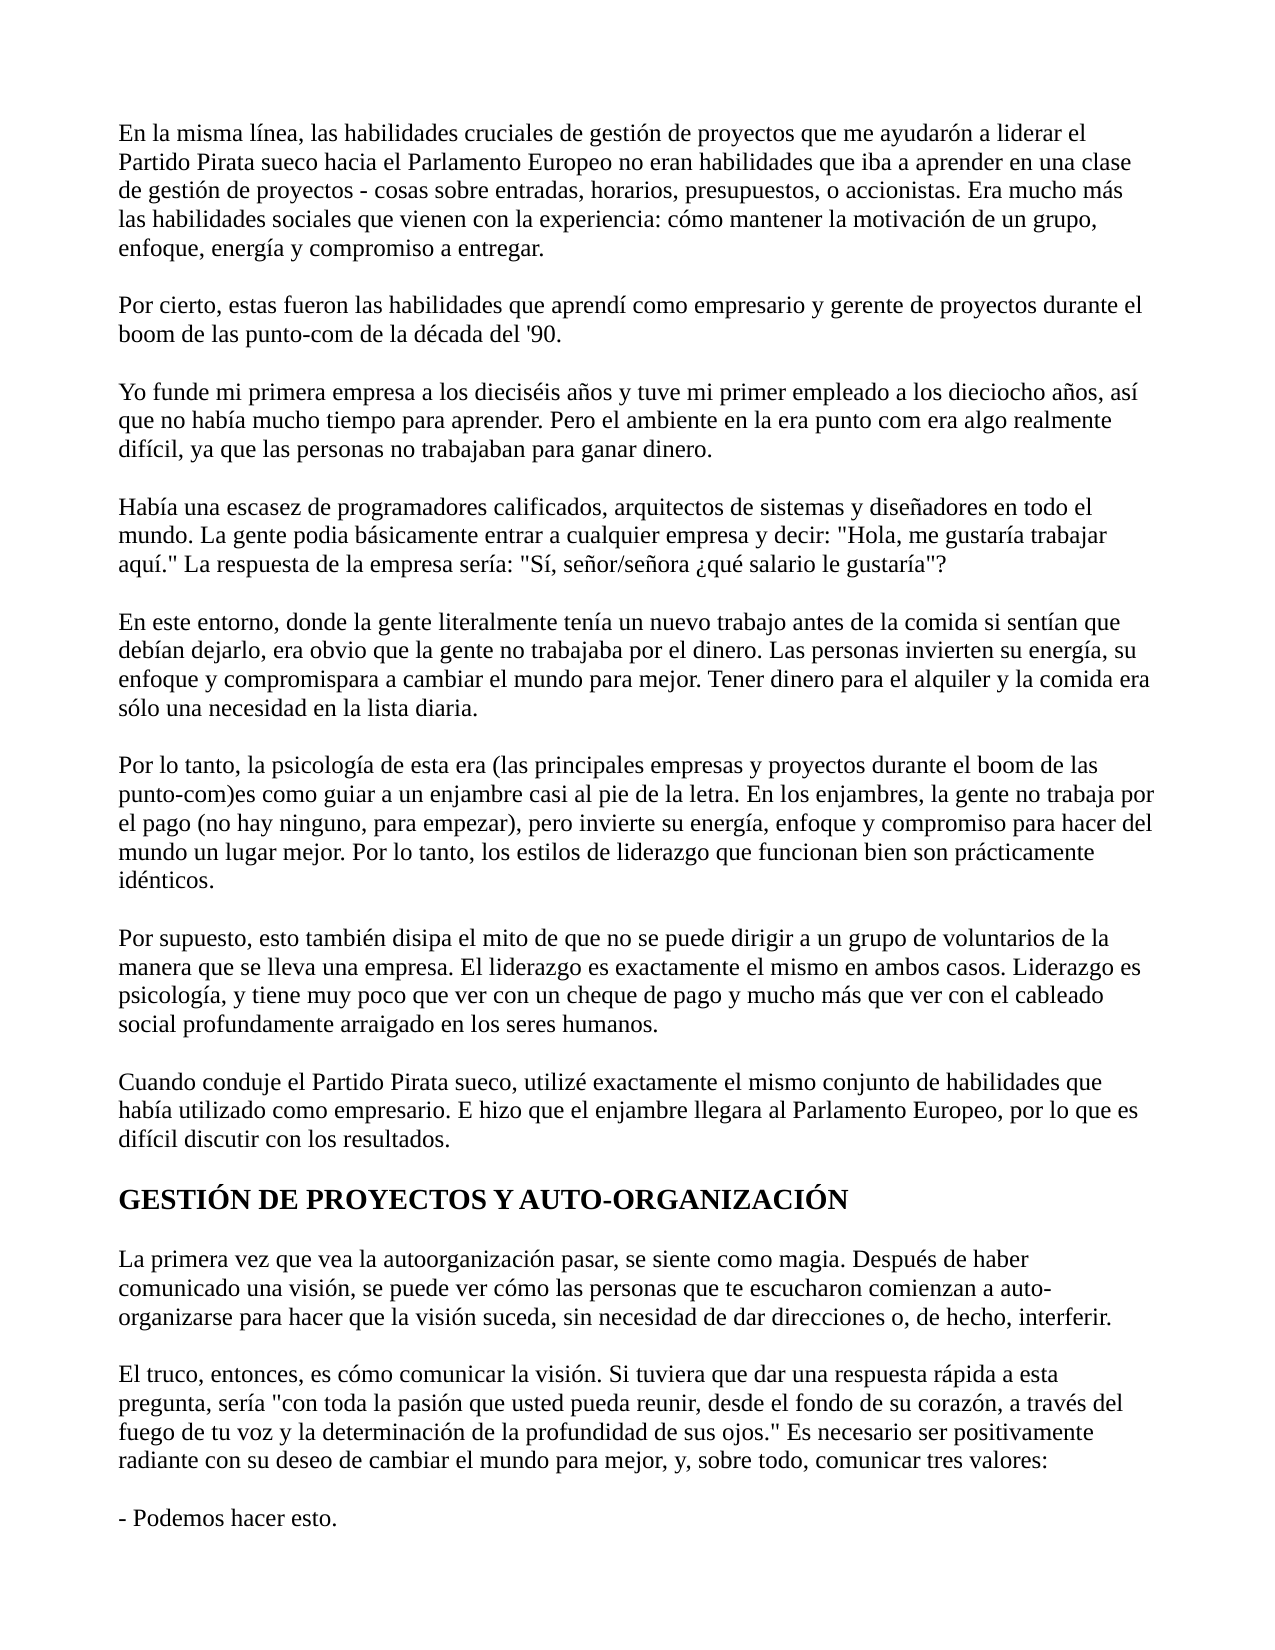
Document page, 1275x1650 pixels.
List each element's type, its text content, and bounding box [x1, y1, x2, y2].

text En este entorno, donde la gente literalmente tenía un nuevo trabajo antes de la comida si sentían que debían dejarlo, era obvio que la gente no trabajaba por el dinero. Las personas invierten su energía, su enfoque y compromispara a cambiar el mundo para mejor. Tener dinero para el alquiler y la comida era sólo una necesidad en la lista diaria. [118, 607, 1157, 722]
text La primera vez que vea la autoorganización pasar, se siente como magia. Después de haber comunicado una visión, se puede ver cómo las personas que te escucharon comienzan a auto-organizarse para hacer que la visión suceda, sin necesidad de dar direcciones o, de hecho, interferir. [118, 1244, 1157, 1330]
text Por supuesto, esto también disipa el mito de que no se puede dirigir a un grupo de voluntarios de la manera que se lleva una empresa. El liderazgo es exactamente el mismo en ambos casos. Liderazgo es psicología, y tiene muy poco que ver con un cheque de pago y mucho más que ver con el cableado social profundamente arraigado en los seres humanos. [118, 923, 1157, 1038]
text En la misma línea, las habilidades cruciales de gestión de proyectos que me ayudarón a liderar el Partido Pirata sueco hacia el Parlamento Europeo no eran habilidades que iba a aprender en una clase de gestión de proyectos - cosas sobre entradas, horarios, presupuestos, o accionistas. Era mucho más las habilidades sociales que vienen con la experiencia: cómo mantener la motivación de un grupo, enfoque, energía y compromiso a entregar. [118, 118, 1157, 262]
text Había una escasez de programadores calificados, arquitectos de sistemas y diseñadores en todo el mundo. La gente podia básicamente entrar a cualquier empresa y decir: "Hola, me gustaría trabajar aquí." La respuesta de la empresa sería: "Sí, señor/señora ¿qué salario le gustaría"? [118, 492, 1157, 578]
text Por cierto, estas fueron las habilidades que aprendí como empresario y gerente de proyectos durante el boom de las punto-com de la década del '90. [118, 291, 1157, 348]
text Yo funde mi primera empresa a los dieciséis años y tuve mi primer empleado a los dieciocho años, así que no había mucho tiempo para aprender. Pero el ambiente en la era punto com era algo realmente difícil, ya que las personas no trabajaban para ganar dinero. [118, 377, 1157, 463]
text Cuando conduje el Partido Pirata sueco, utilizé exactamente el mismo conjunto de habilidades que había utilizado como empresario. E hizo que el enjambre llegara al Parlamento Europeo, por lo que es difícil discutir con los resultados. [118, 1067, 1157, 1153]
text Por lo tanto, la psicología de esta era (las principales empresas y proyectos durante el boom de las punto-com)es como guiar a un enjambre casi al pie de la letra. En los enjambres, la gente no trabaja por el pago (no hay ninguno, para empezar), pero invierte su energía, enfoque y compromiso para hacer del mundo un lugar mejor. Por lo tanto, los estilos de liderazgo que funcionan bien son prácticamente idénticos. [118, 751, 1157, 894]
text GESTIÓN DE PROYECTOS Y AUTO-ORGANIZACIÓN [118, 1182, 1157, 1215]
text El truco, entonces, es cómo comunicar la visión. Si tuviera que dar una respuesta rápida a esta pregunta, sería "con toda la pasión que usted pueda reunir, desde el fondo de su corazón, a través del fuego de tu voz y la determinación de la profundidad de sus ojos." Es necesario ser positivamente radiante con su deseo de cambiar el mundo para mejor, y, sobre todo, comunicar tres valores: [118, 1359, 1157, 1474]
text - Podemos hacer esto. [118, 1503, 1157, 1532]
